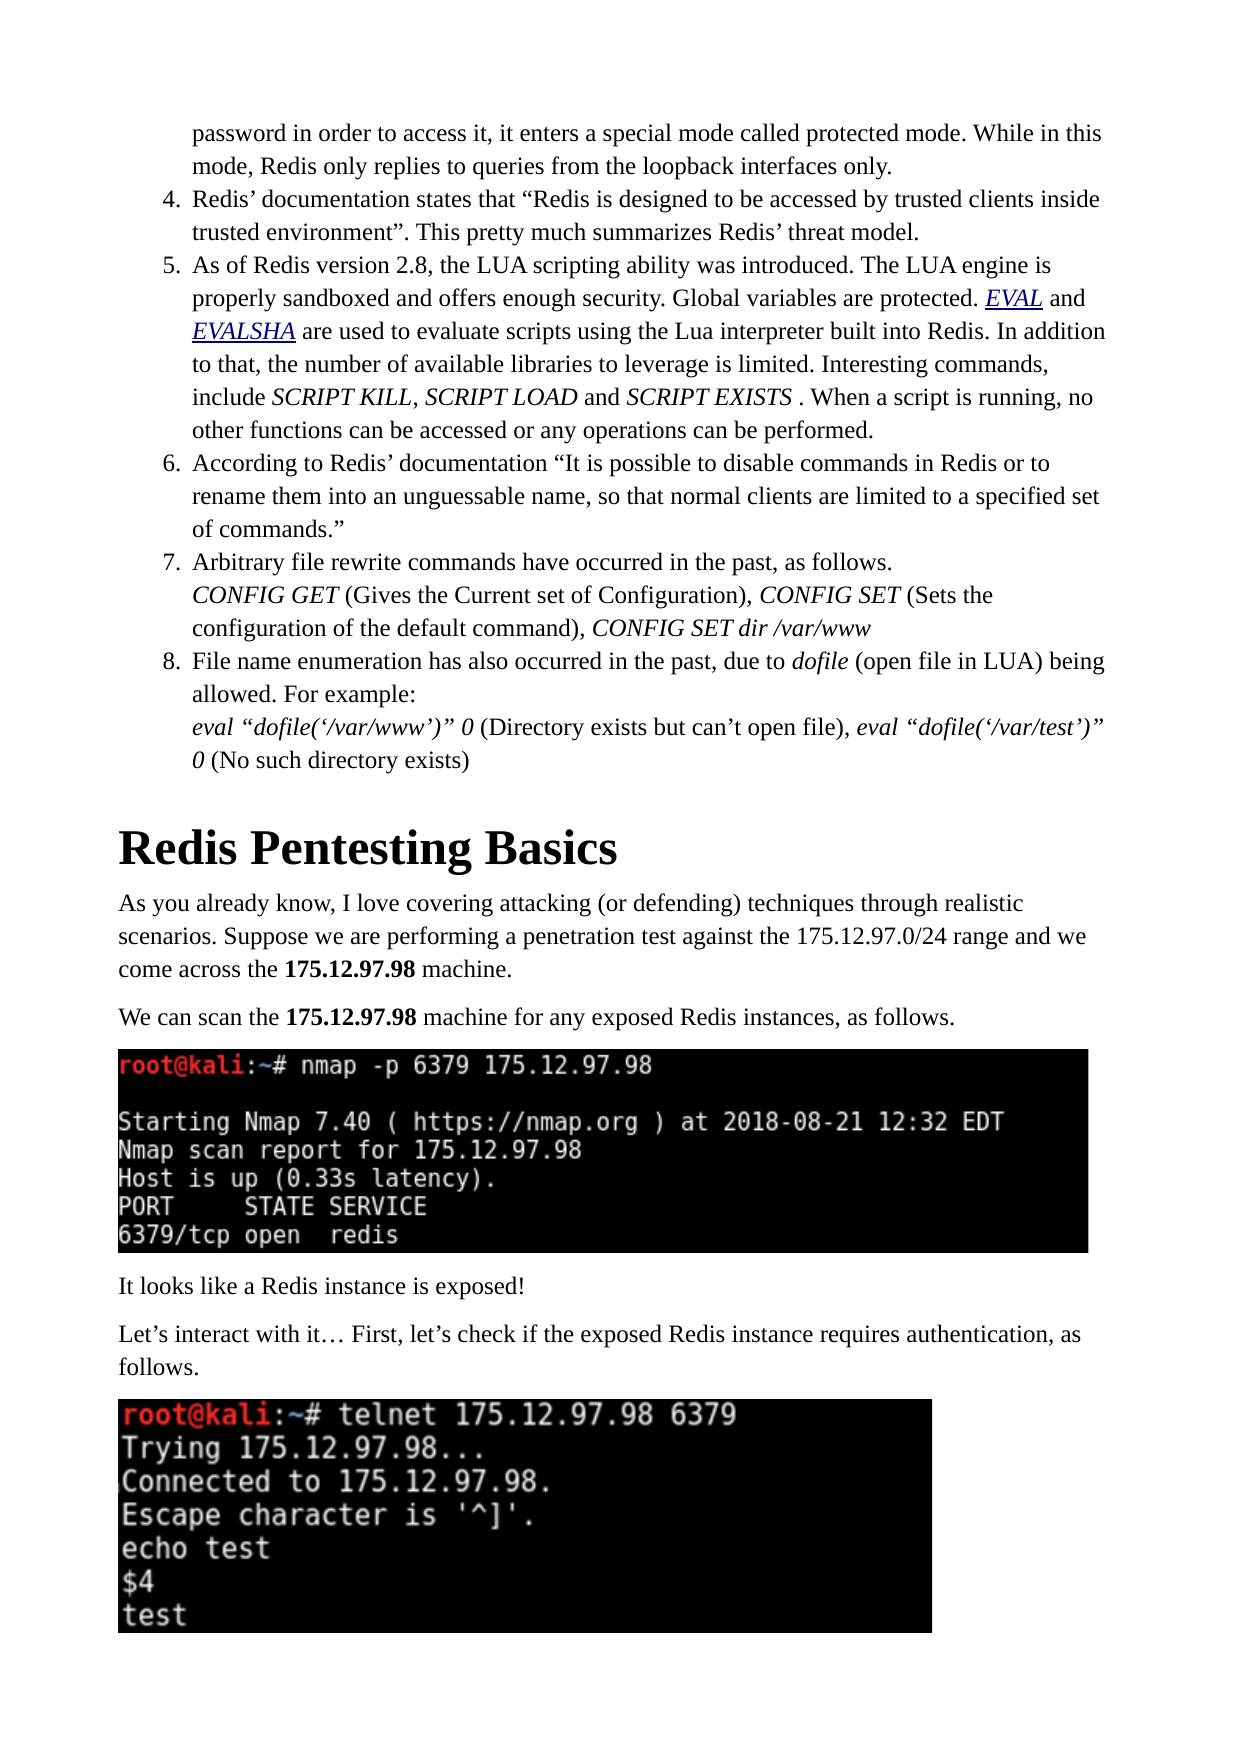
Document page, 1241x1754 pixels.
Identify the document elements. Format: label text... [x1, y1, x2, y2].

list As of Redis version 2.8, the LUA scripting ability was introduced. The LUA engine is properly sandboxed and offers enough security. Global variables are protected. EVAL and EVALSHA are used to evaluate scripts using the Lua interpreter built into Redis. In addition to that, the number of available libraries to leverage is limited. Interesting commands, include SCRIPT KILL, SCRIPT LOAD and SCRIPT EXISTS . When a script is running, no other functions can be accessed or any operations can be performed. [162, 250, 1122, 444]
text It looks like a Redis instance is exposed! [118, 1271, 1122, 1300]
list File name enumeration has also occurred in the past, due to dofile (open file in LUA) being allowed. For example: eval “dofile(‘/var/www’)” 0 (Directory exists but can’t open file), eval “dofile(‘/var/test’)” 0 (No such directory exists) [162, 646, 1122, 774]
list Arbitrary file rewrite commands have occurred in the past, as follows. CONFIG GET (Gives the Current set of Configuration), CONFIG SET (Sets the configuration of the default command), CONFIG SET dir /var/www [162, 547, 1122, 642]
list password in order to access it, it enters a special mode called protected mode. While in this mode, Redis only replies to queries from the loopback interfaces only. [162, 118, 1122, 180]
text We can scan the 175.12.97.98 machine for any exposed Redis instances, as follows. [118, 1002, 1122, 1031]
subtitle Redis Pentesting Basics [118, 818, 1122, 876]
text Let’s interact with it… First, let’s check if the exposed Redis instance requires authentication, as follows. [118, 1319, 1122, 1381]
picture [118, 1049, 1089, 1253]
list According to Redis’ documentation “It is possible to disable commands in Redis or to rename them into an unguessable name, so that normal clients are limited to a specified set of commands.” [162, 448, 1122, 543]
list Redis’ documentation states that “Redis is designed to be accessed by trusted clients inside trusted environment”. This pretty much summarizes Redis’ threat model. [162, 184, 1122, 246]
text As you already know, I love covering attacking (or defending) techniques through realistic scenarios. Suppose we are performing a penetration test against the 175.12.97.0/24 range and we come across the 175.12.97.98 machine. [118, 888, 1122, 983]
picture [118, 1399, 933, 1633]
